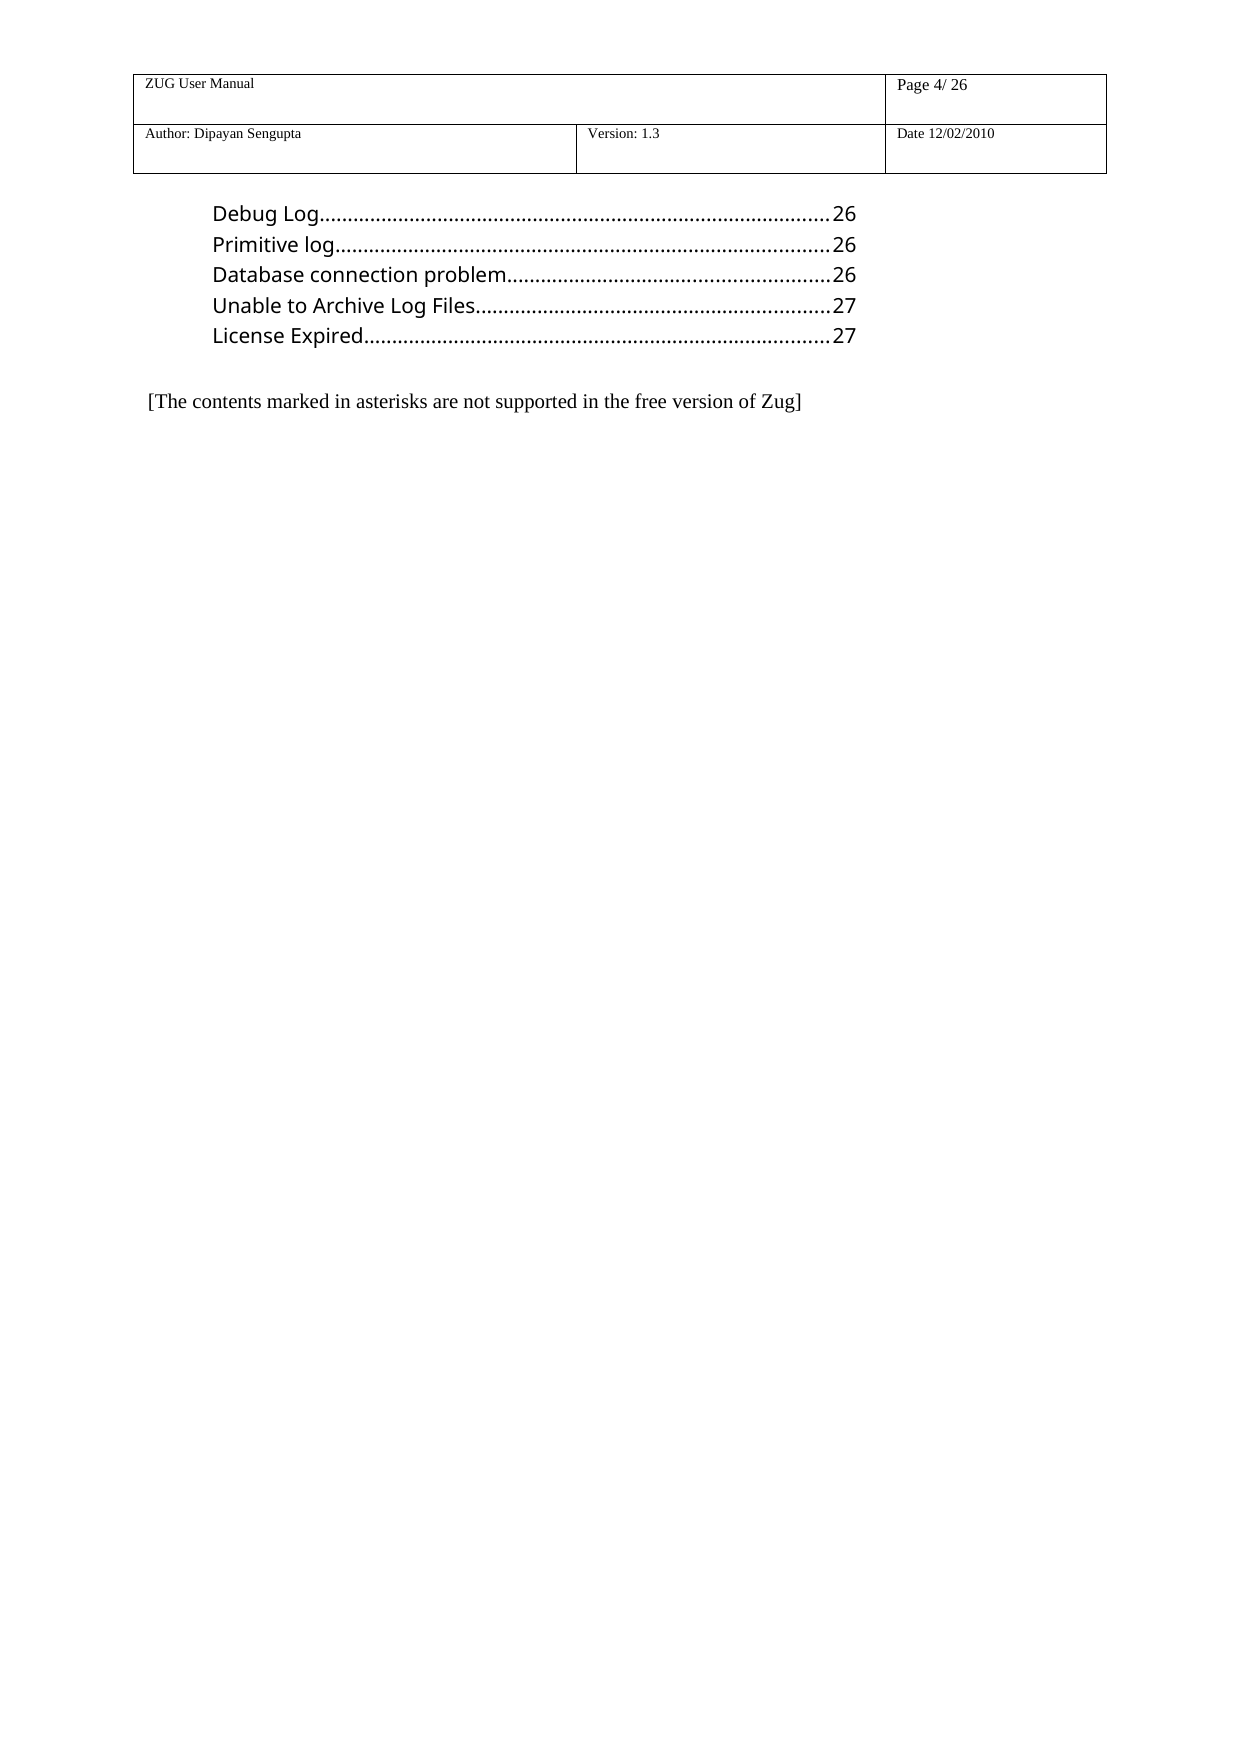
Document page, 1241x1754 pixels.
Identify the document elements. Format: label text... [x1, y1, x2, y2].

text [The contents marked in asterisks are not supported in the free version of Zug] [148, 389, 1092, 413]
text License Expired 27 [207, 322, 856, 350]
text Unable to Archive Log Files 27 [207, 291, 856, 319]
text Primitive log 26 [207, 230, 856, 258]
text Debug Log 26 [207, 199, 856, 228]
text Database connection problem 26 [207, 261, 856, 289]
